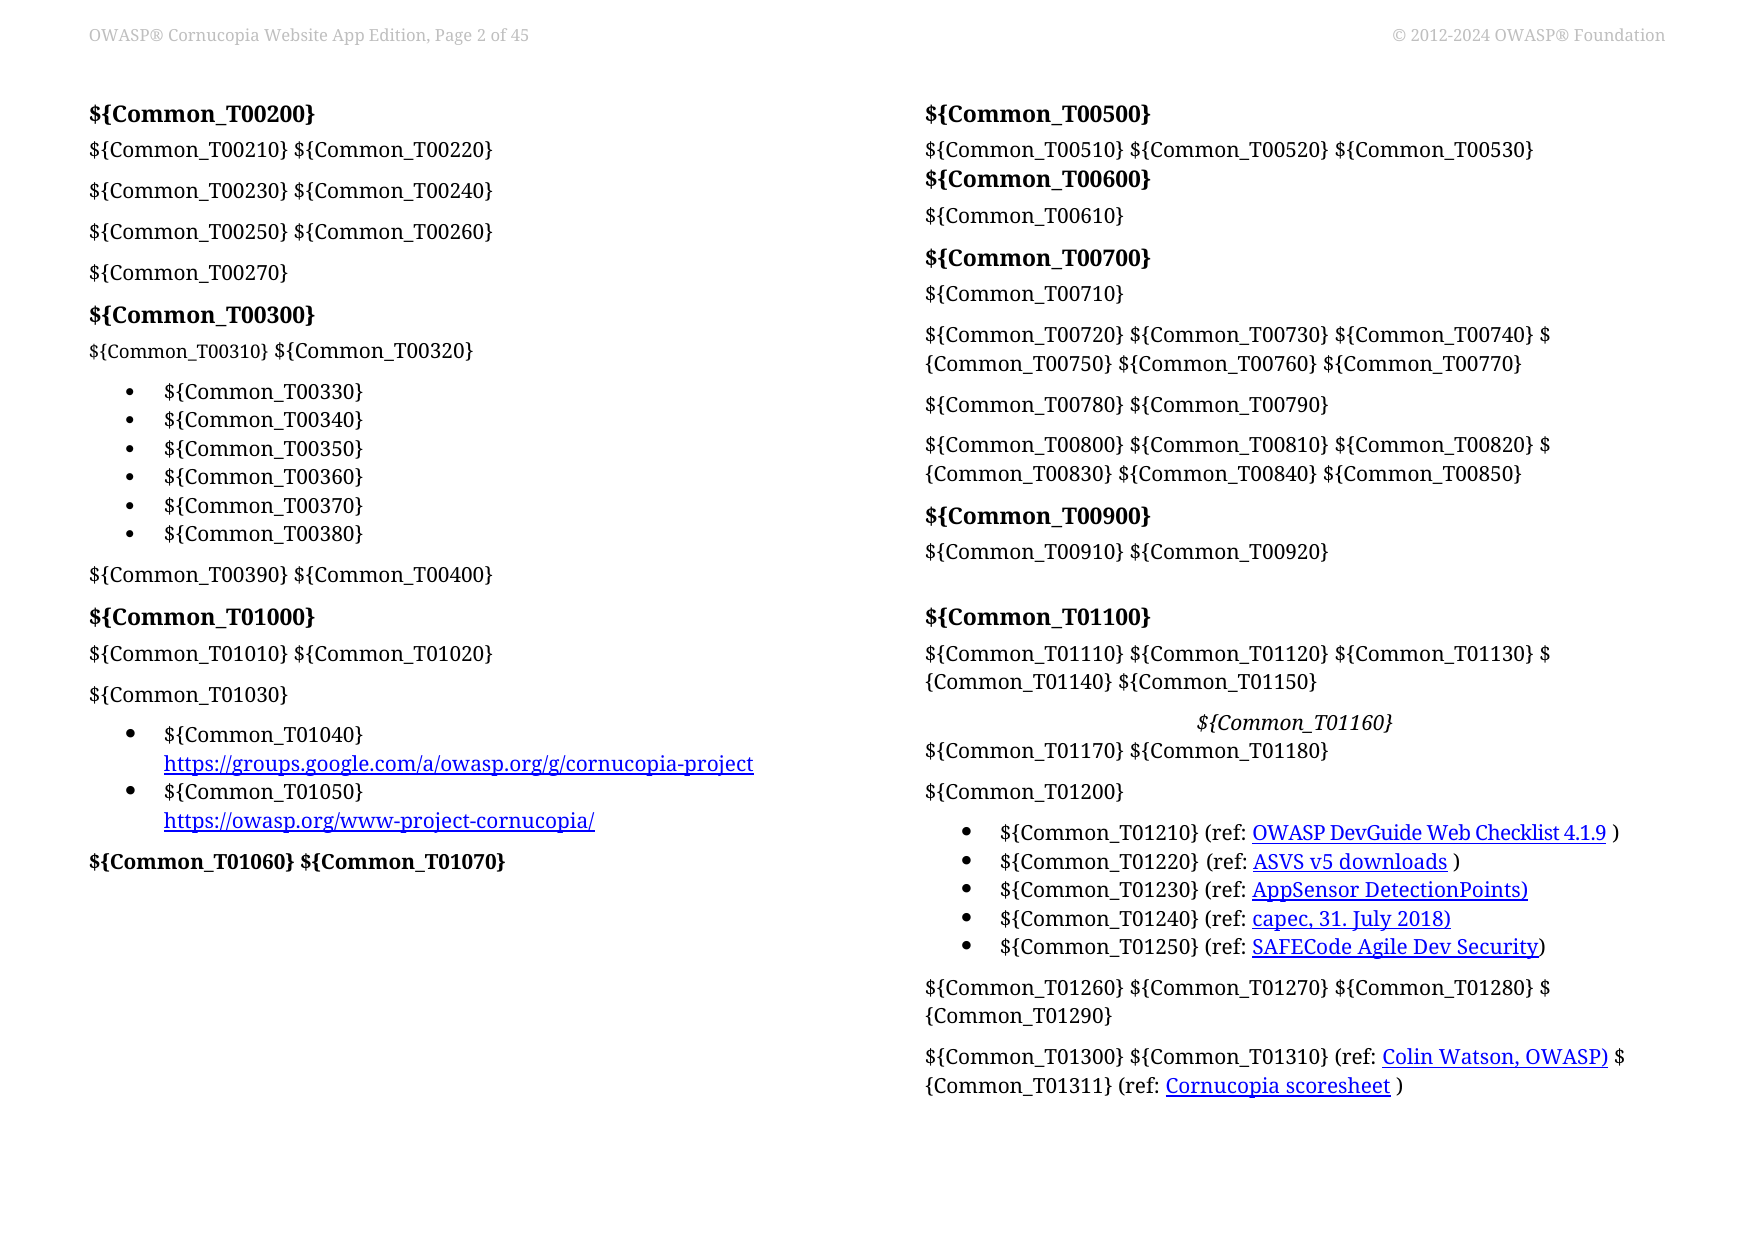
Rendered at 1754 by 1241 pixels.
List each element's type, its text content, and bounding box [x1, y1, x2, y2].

table_cell ${Common_T00500} ${Common_T00510} ${Common_T00520} ${Common_T00530} ${Common_T00600} ${Common_T00610} ${Common_T00700} ${Common_T00710} ${Common_T00720} ${Common_T00730} ${Common_T00740} ${Common_T00750} ${Common_T00760} ${Common_T00770} ${Common_T00780} ${Common_T00790} ${Common_T00800} ${Common_T00810} ${Common_T00820} ${Common_T00830} ${Common_T00840} ${Common_T00850} ${Common_T00900} ${Common_T00910} ${Common_T00920} [913, 98, 1677, 601]
table_header [78, 69, 913, 97]
table_cell ${Common_T01000} ${Common_T01010} ${Common_T01020} ${Common_T01030} ${Common_T01040} https://groups.google.com/a/owasp.org/g/cornucopia-project ${Common_T01050} https://owasp.org/www-project-cornucopia/ ${Common_T01060} ${Common_T01070} [78, 601, 856, 1112]
table_cell ${Common_T01100} ${Common_T01110} ${Common_T01120} ${Common_T01130} ${Common_T01140} ${Common_T01150} ${Common_T01160} ${Common_T01170} ${Common_T01180} ${Common_T01200} ${Common_T01210} (ref: OWASP DevGuide Web Checklist 4.1.9 ) ${Common_T01220} (ref: ASVS v5 downloads ) ${Common_T01230} (ref: AppSensor DetectionPoints) ${Common_T01240} (ref: capec, 31. July 2018) ${Common_T01250} (ref: SAFECode Agile Dev Security) ${Common_T01260} ${Common_T01270} ${Common_T01280} ${Common_T01290} ${Common_T01300} ${Common_T01310} (ref: Colin Watson, OWASP) ${Common_T01311} (ref: Cornucopia scoresheet ) [913, 601, 1677, 1112]
table_cell [856, 601, 913, 1112]
table_cell ${Common_T00200} ${Common_T00210} ${Common_T00220} ${Common_T00230} ${Common_T00240} ${Common_T00250} ${Common_T00260} ${Common_T00270} ${Common_T00300} ${Common_T00310} ${Common_T00320} ${Common_T00330} ${Common_T00340} ${Common_T00350} ${Common_T00360} ${Common_T00370} ${Common_T00380} ${Common_T00390} ${Common_T00400} [78, 98, 856, 601]
table_cell [856, 98, 913, 601]
table_header [913, 69, 1677, 97]
